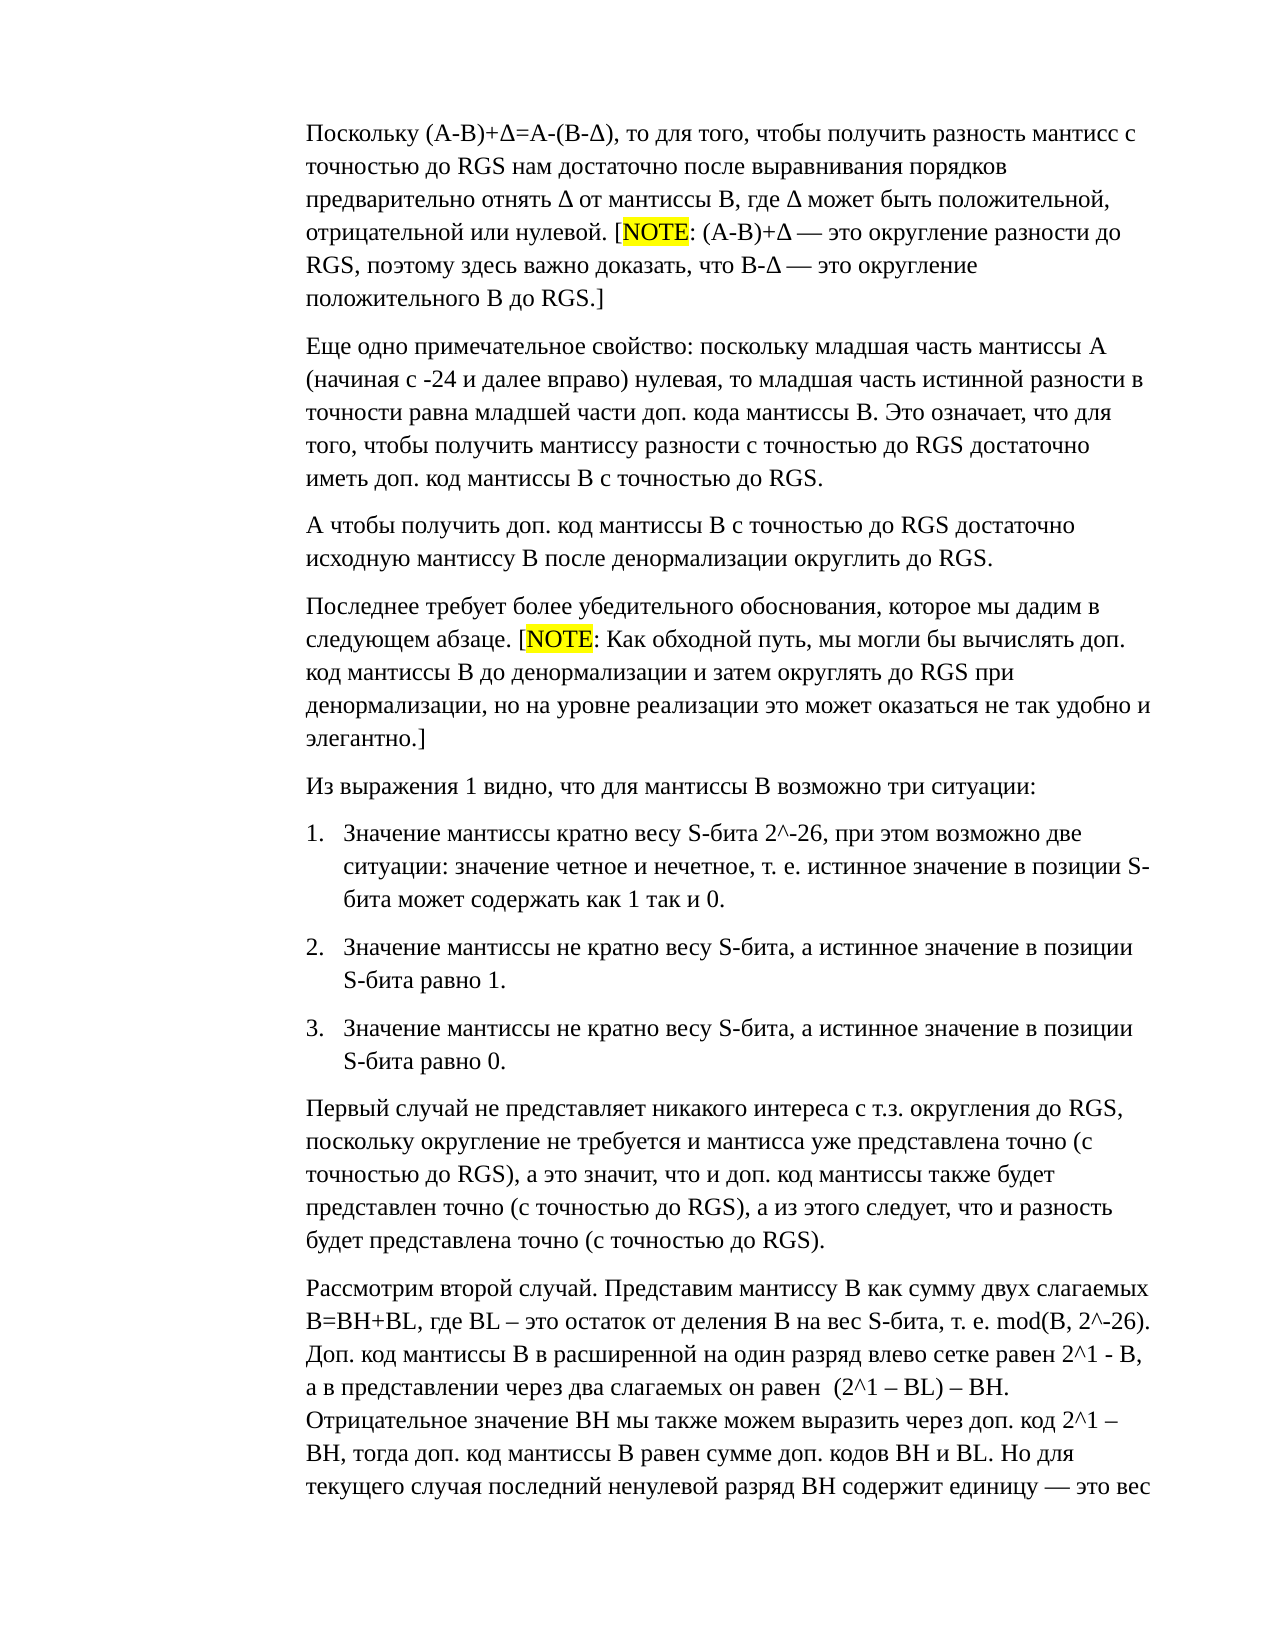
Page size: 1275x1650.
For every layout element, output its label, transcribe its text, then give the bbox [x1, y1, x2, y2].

list Последнее требует более убедительного обоснования, которое мы дадим в следующем абзаце. [NOTE: Как обходной путь, мы могли бы вычислять доп. код мантиссы B до денормализации и затем округлять до RGS при денормализации, но на уровне реализации это может оказаться не так удобно и элегантно.] [268, 591, 1157, 752]
list Рассмотрим второй случай. Представим мантиссу B как сумму двух слагаемых B=BH+BL, где BL – это остаток от деления B на вес S-бита, т. е. mod(B, 2^-26). Доп. код мантиссы B в расширенной на один разряд влево сетке равен 2^1 - B, а в представлении через два слагаемых он равен (2^1 – BL) – BH. Отрицательное значение BH мы также можем выразить через доп. код 2^1 – BH, тогда доп. код мантиссы B равен сумме доп. кодов BH и BL. Но для текущего случая последний ненулевой разряд BH содержит единицу — это вес [268, 1273, 1157, 1500]
list Значение мантиссы не кратно весу S-бита, а истинное значение в позиции S-бита равно 1. [306, 932, 1157, 994]
list А чтобы получить доп. код мантиссы B с точностью до RGS достаточно исходную мантиссу B после денормализации округлить до RGS. [268, 511, 1157, 572]
list Первый случай не представляет никакого интереса с т.з. округления до RGS, поскольку округление не требуется и мантисса уже представлена точно (с точностью до RGS), а это значит, что и доп. код мантиссы также будет представлен точно (с точностью до RGS), а из этого следует, что и разность будет представлена точно (с точностью до RGS). [268, 1093, 1157, 1254]
list Еще одно примечательное свойство: поскольку младшая часть мантиссы A (начиная с -24 и далее вправо) нулевая, то младшая часть истинной разности в точности равна младшей части доп. кода мантиссы B. Это означает, что для того, чтобы получить мантиссу разности с точностью до RGS достаточно иметь доп. код мантиссы B с точностью до RGS. [268, 331, 1157, 492]
list Поскольку (A-B)+Δ=A-(B-Δ), то для того, чтобы получить разность мантисс с точностью до RGS нам достаточно после выравнивания порядков предварительно отнять Δ от мантиссы B, где Δ может быть положительной, отрицательной или нулевой. [NOTE: (A-B)+Δ — это округление разности до RGS, поэтому здесь важно доказать, что B-Δ — это округление положительного B до RGS.] [268, 118, 1157, 312]
list Из выражения 1 видно, что для мантиссы B возможно три ситуации: [268, 771, 1157, 799]
list Значение мантиссы не кратно весу S-бита, а истинное значение в позиции S-бита равно 0. [306, 1013, 1157, 1074]
list Значение мантиссы кратно весу S-бита 2^-26, при этом возможно две ситуации: значение четное и нечетное, т. е. истинное значение в позиции S-бита может содержать как 1 так и 0. [306, 818, 1157, 913]
